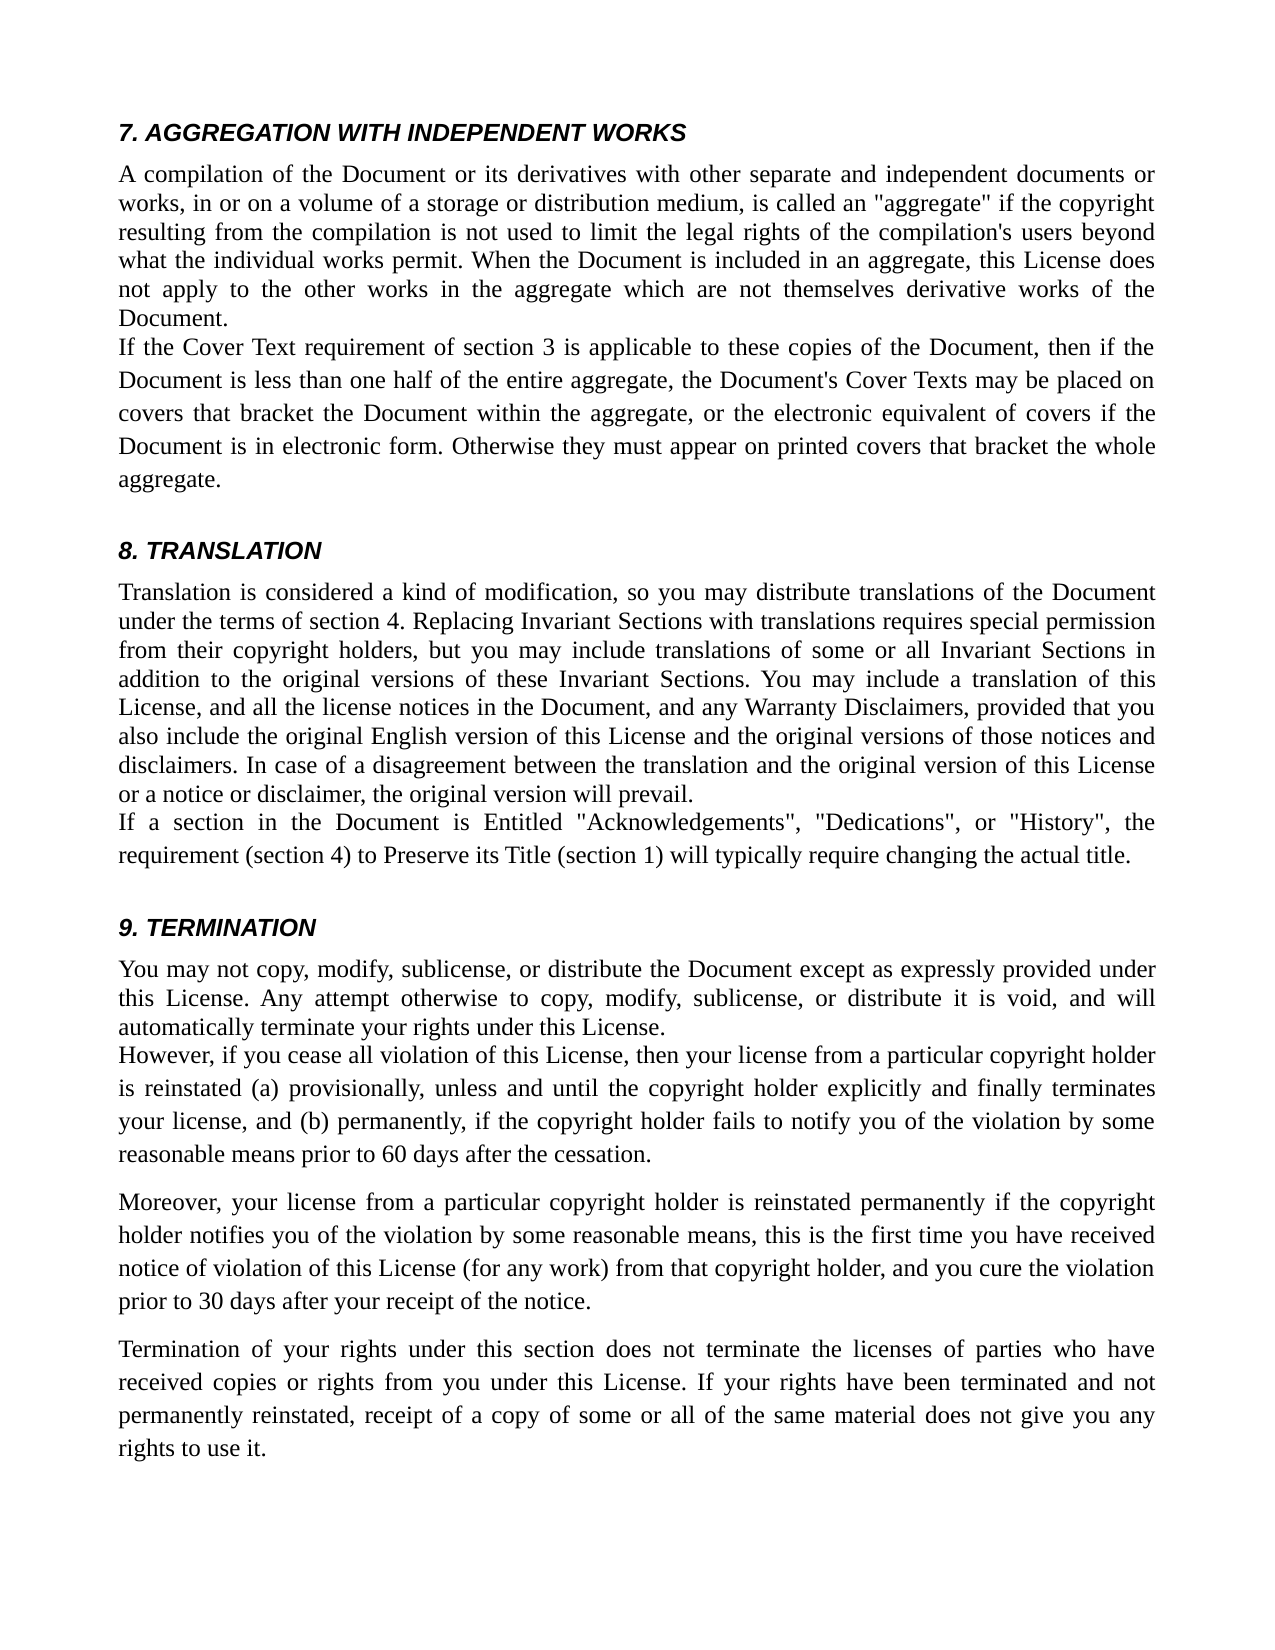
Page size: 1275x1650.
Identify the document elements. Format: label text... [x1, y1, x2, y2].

text Translation is considered a kind of modification, so you may distribute translations of the Document under the terms of section 4. Replacing Invariant Sections with translations requires special permission from their copyright holders, but you may include translations of some or all Invariant Sections in addition to the original versions of these Invariant Sections. You may include a translation of this License, and all the license notices in the Document, and any Warranty Disclaimers, provided that you also include the original English version of this License and the original versions of those notices and disclaimers. In case of a disagreement between the translation and the original version of this License or a notice or disclaimer, the original version will prevail. [118, 577, 1157, 807]
text If the Cover Text requirement of section 3 is applicable to these copies of the Document, then if the Document is less than one half of the entire aggregate, the Document's Cover Texts may be placed on covers that bracket the Document within the aggregate, or the electronic equivalent of covers if the Document is in electronic form. Otherwise they must appear on printed covers that bracket the whole aggregate. [118, 332, 1157, 492]
subtitle 9. TERMINATION [118, 913, 1157, 942]
text You may not copy, modify, sublicense, or distribute the Document except as expressly provided under this License. Any attempt otherwise to copy, modify, sublicense, or distribute it is void, and will automatically terminate your rights under this License. [118, 954, 1157, 1040]
subtitle 8. TRANSLATION [118, 536, 1157, 565]
text A compilation of the Document or its derivatives with other separate and independent documents or works, in or on a volume of a storage or distribution medium, is called an "aggregate" if the copyright resulting from the compilation is not used to limit the legal rights of the compilation's users beyond what the individual works permit. When the Document is included in an aggregate, this License does not apply to the other works in the aggregate which are not themselves derivative works of the Document. [118, 159, 1157, 332]
text Termination of your rights under this section does not terminate the licenses of parties who have received copies or rights from you under this License. If your rights have been terminated and not permanently reinstated, receipt of a copy of some or all of the same material does not give you any rights to use it. [118, 1334, 1157, 1461]
subtitle 7. AGGREGATION WITH INDEPENDENT WORKS [118, 118, 1157, 147]
text If a section in the Document is Entitled "Acknowledgements", "Dedications", or "History", the requirement (section 4) to Preserve its Title (section 1) will typically require changing the actual title. [118, 807, 1157, 869]
text However, if you cease all violation of this License, then your license from a particular copyright holder is reinstated (a) provisionally, unless and until the copyright holder explicitly and finally terminates your license, and (b) permanently, if the copyright holder fails to notify you of the violation by some reasonable means prior to 60 days after the cessation. [118, 1040, 1157, 1168]
text Moreover, your license from a particular copyright holder is reinstated permanently if the copyright holder notifies you of the violation by some reasonable means, this is the first time you have received notice of violation of this License (for any work) from that copyright holder, and you cure the violation prior to 30 days after your receipt of the notice. [118, 1187, 1157, 1315]
